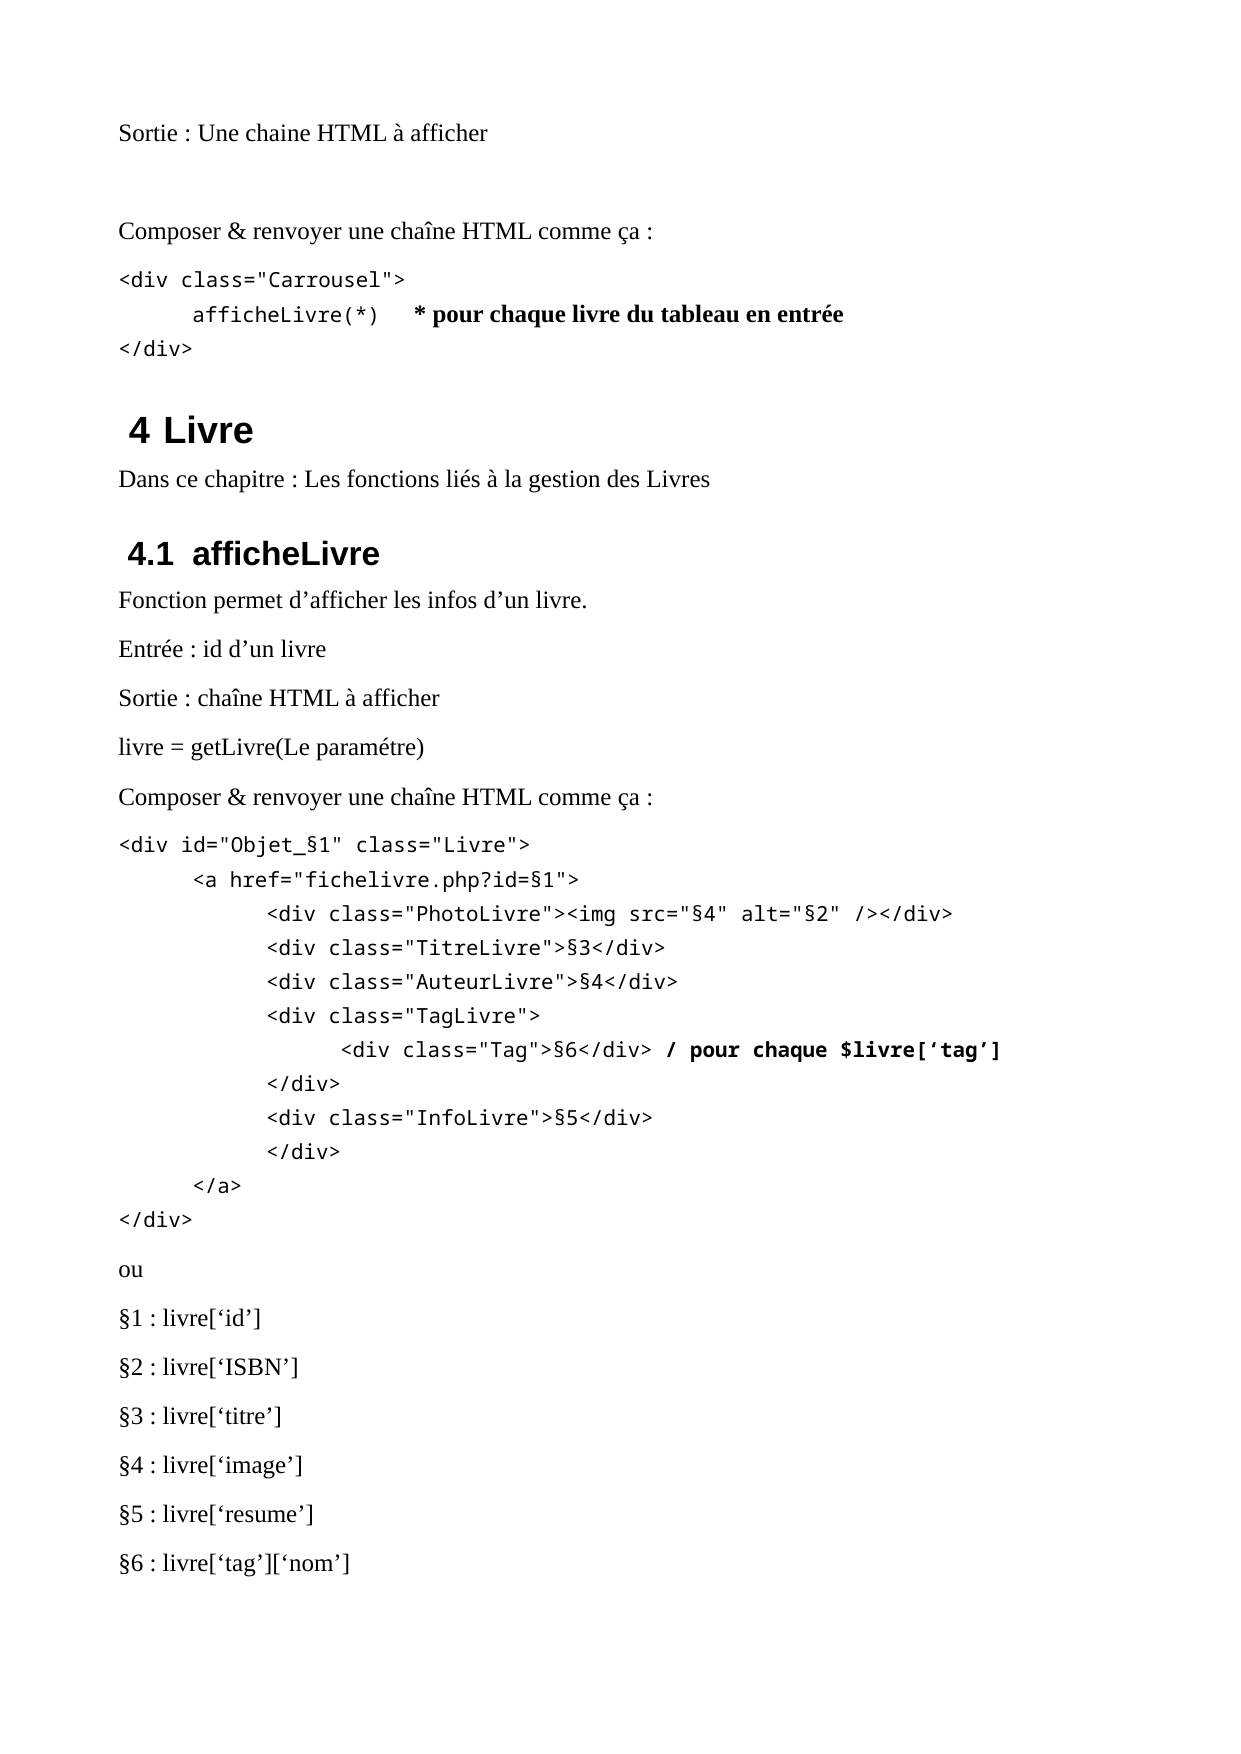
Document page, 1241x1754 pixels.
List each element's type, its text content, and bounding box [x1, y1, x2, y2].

text Dans ce chapitre : Les fonctions liés à la gestion des Livres [118, 464, 1122, 493]
text Composer & renvoyer une chaîne HTML comme ça : [118, 782, 1122, 810]
text Fonction permet d’afficher les infos d’un livre. [118, 585, 1122, 614]
text livre = getLivre(Le paramétre) [118, 732, 1122, 761]
text §6 : livre[‘tag’][‘nom’] [118, 1548, 1122, 1577]
text §4 : livre[‘image’] [118, 1450, 1122, 1479]
text Sortie : chaîne HTML à afficher [118, 683, 1122, 712]
text <div id="Objet_§1" class="Livre"> <a href="fichelivre.php?id=§1"> <div class="PhotoLivre"><img src="§4" alt="§2" /></div> <div class="TitreLivre">§3</div> <div class="AuteurLivre">§4</div> <div class="TagLivre"> <div class="Tag">§6</div> / pour chaque $livre[‘tag’] </div> <div class="InfoLivre">§5</div> </div> </a> </div> [118, 831, 1122, 1234]
text §1 : livre[‘id’] [118, 1303, 1122, 1332]
text §5 : livre[‘resume’] [118, 1499, 1122, 1528]
subtitle Livre [118, 408, 1122, 452]
text Sortie : Une chaine HTML à afficher [118, 118, 1122, 147]
text Composer & renvoyer une chaîne HTML comme ça : [118, 216, 1122, 245]
subtitle afficheLivre [118, 534, 1122, 573]
text §2 : livre[‘ISBN’] [118, 1352, 1122, 1381]
text <div class="Carrousel"> afficheLivre(*) * pour chaque livre du tableau en entrée </div> [118, 265, 1122, 363]
text ou [118, 1254, 1122, 1283]
text §3 : livre[‘titre’] [118, 1401, 1122, 1430]
text Entrée : id d’un livre [118, 634, 1122, 663]
